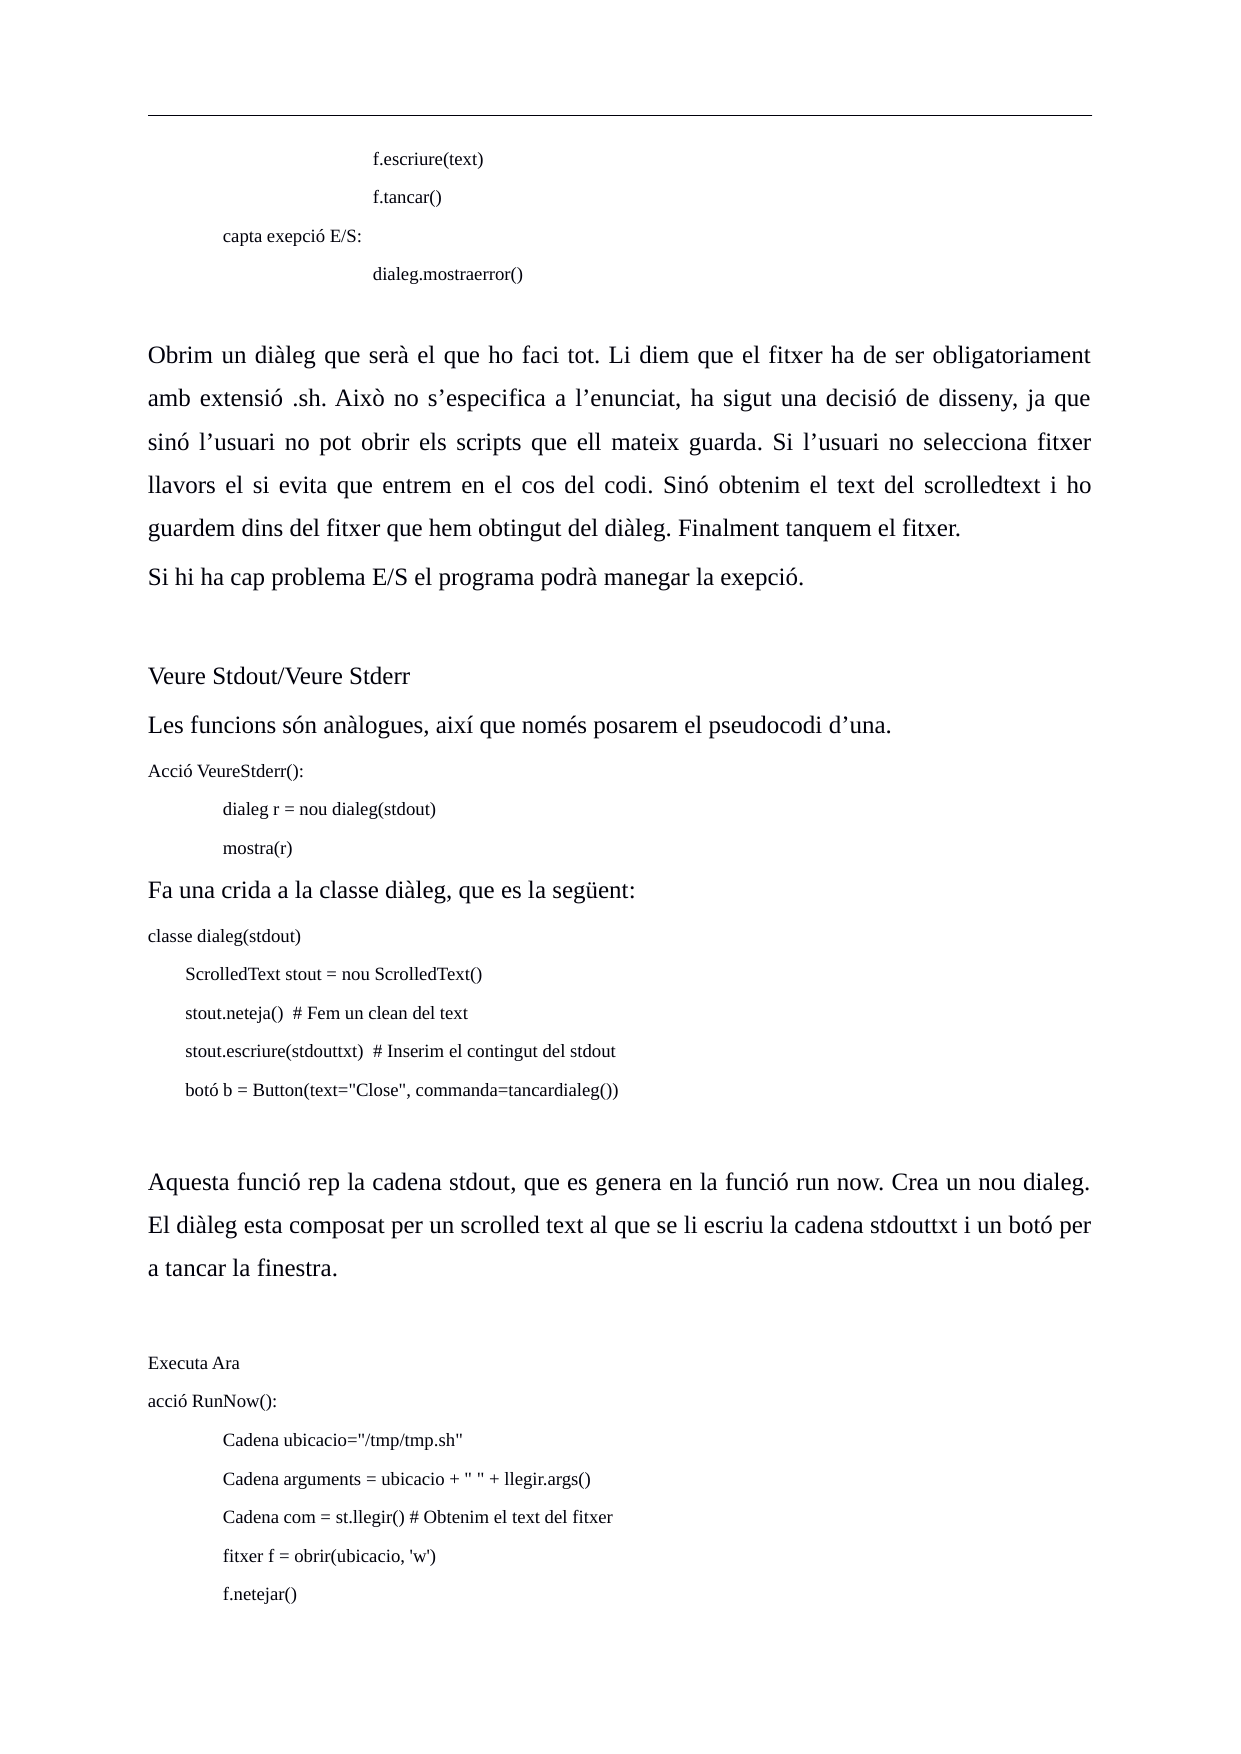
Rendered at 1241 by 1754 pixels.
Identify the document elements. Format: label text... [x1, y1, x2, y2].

text dialeg.mostraerror() [148, 263, 1092, 285]
text Obrim un diàleg que serà el que ho faci tot. Li diem que el fitxer ha de ser obligatoriament amb extensió .sh. Això no s’especifica a l’enunciat, ha sigut una decisió de disseny, ja que sinó l’usuari no pot obrir els scripts que ell mateix guarda. Si l’usuari no selecciona fitxer llavors el si evita que entrem en el cos del codi. Sinó obtenim el text del scrolledtext i ho guardem dins del fitxer que hem obtingut del diàleg. Finalment tanquem el fitxer. [148, 340, 1092, 542]
text Si hi ha cap problema E/S el programa podrà manegar la exepció. [148, 562, 1092, 591]
text dialeg r = nou dialeg(stdout) [148, 798, 1092, 820]
text Les funcions són anàlogues, així que només posarem el pseudocodi d’una. [148, 710, 1092, 739]
text f.netejar() [148, 1583, 1092, 1605]
text Aquesta funció rep la cadena stdout, que es genera en la funció run now. Crea un nou dialeg. El diàleg esta composat per un scrolled text al que se li escriu la cadena stdouttxt i un botó per a tancar la finestra. [148, 1167, 1092, 1282]
text capta exepció E/S: [148, 225, 1092, 246]
text stout.neteja() # Fem un clean del text [148, 1002, 1092, 1023]
text Veure Stdout/Veure Stderr [148, 661, 1092, 690]
text Executa Ara [148, 1352, 1092, 1373]
text f.tancar() [148, 186, 1092, 208]
text acció RunNow(): [148, 1390, 1092, 1412]
text Cadena com = st.llegir() # Obtenim el text del fitxer [148, 1506, 1092, 1528]
text Acció VeureStderr(): [148, 760, 1092, 781]
text stout.escriure(stdouttxt) # Inserim el contingut del stdout [148, 1040, 1092, 1062]
text mostra(r) [148, 837, 1092, 858]
text fitxer f = obrir(ubicacio, 'w') [148, 1544, 1092, 1566]
text botó b = Button(text="Close", commanda=tancardialeg()) [148, 1079, 1092, 1101]
text Fa una crida a la classe diàleg, que es la següent: [148, 875, 1092, 904]
text classe dialeg(stdout) [148, 925, 1092, 946]
text Cadena arguments = ubicacio + " " + llegir.args() [148, 1467, 1092, 1489]
text ScrolledText stout = nou ScrolledText() [148, 963, 1092, 985]
text f.escriure(text) [148, 148, 1092, 169]
text Cadena ubicacio="/tmp/tmp.sh" [148, 1429, 1092, 1451]
